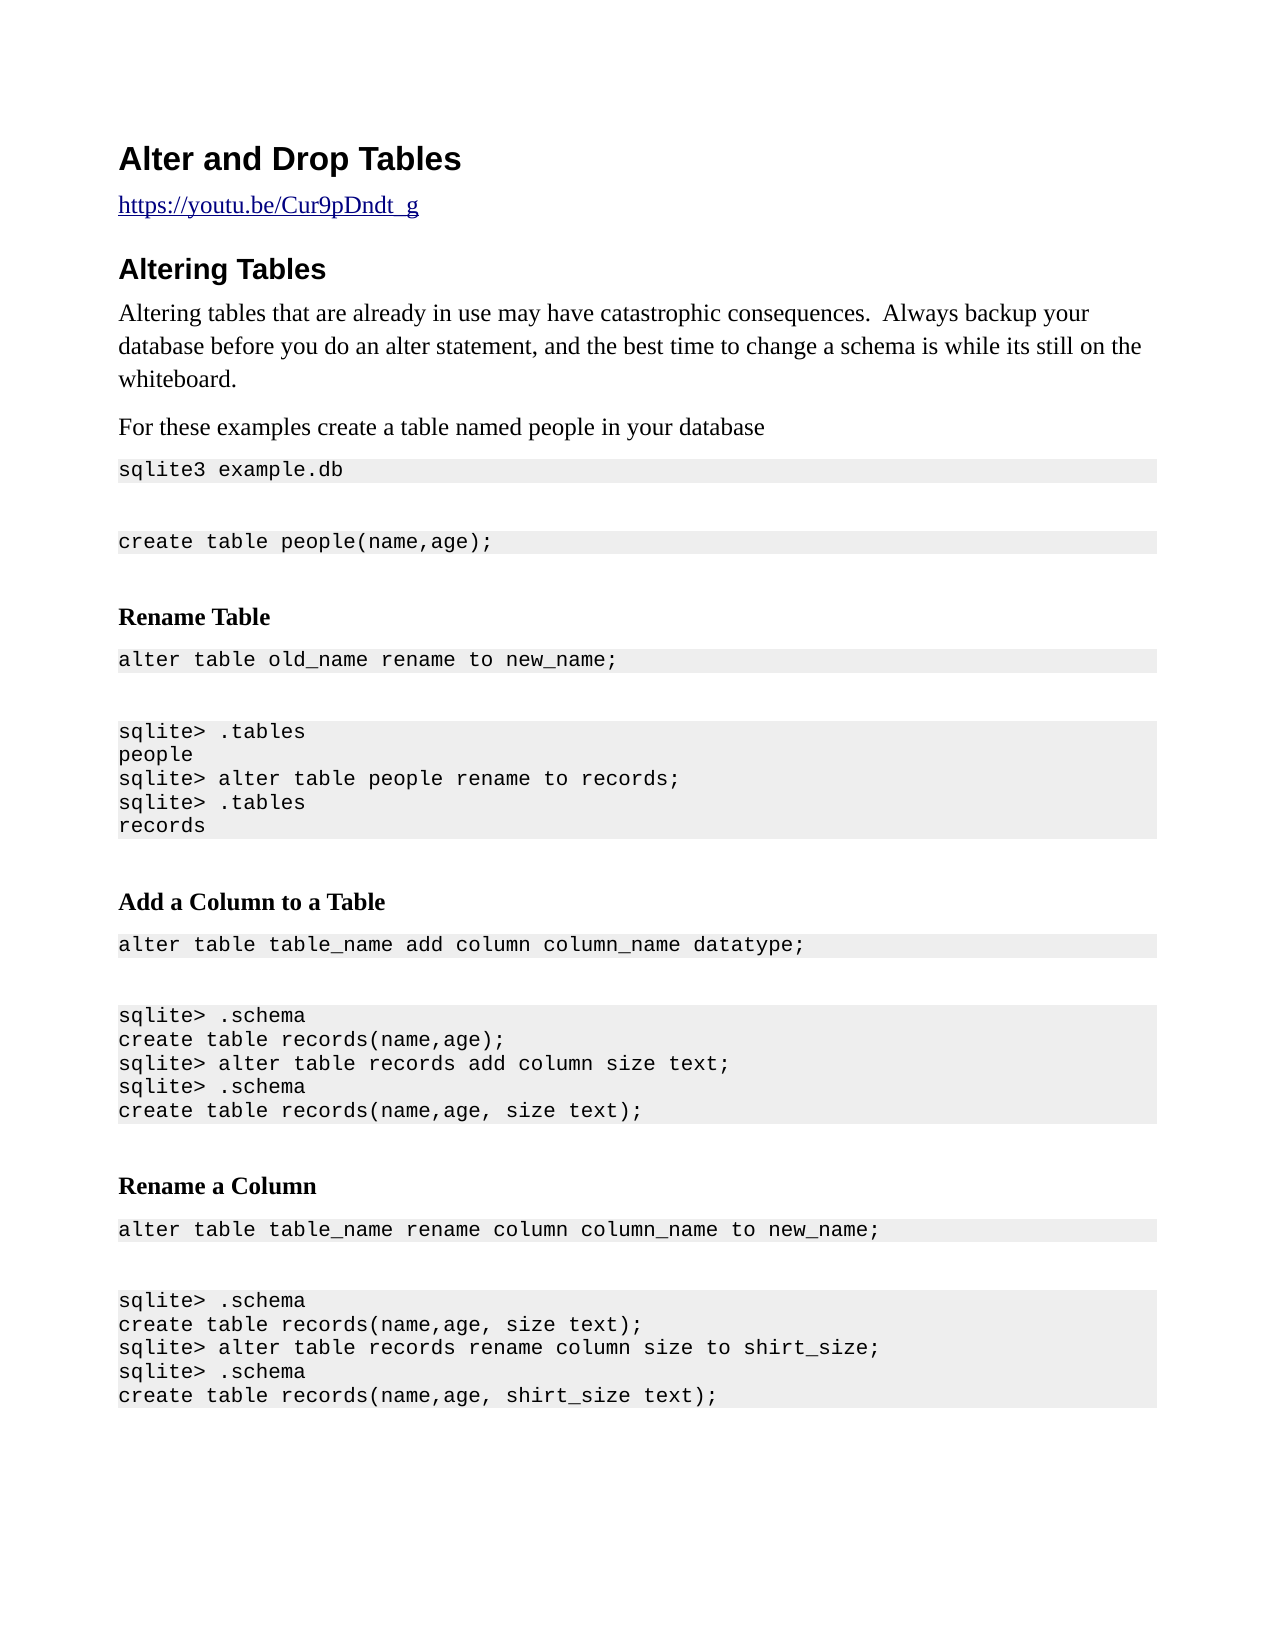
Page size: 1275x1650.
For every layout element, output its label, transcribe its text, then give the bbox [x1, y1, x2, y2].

text create table records(name,age); [118, 1029, 1157, 1053]
text sqlite> alter table records rename column size to shirt_size; [118, 1337, 1157, 1361]
subtitle Altering Tables [118, 252, 1157, 286]
text alter table table_name rename column column_name to new_name; [118, 1219, 1157, 1242]
text sqlite> .schema [118, 1076, 1157, 1100]
text sqlite> .tables [118, 721, 1157, 744]
text sqlite> .schema [118, 1005, 1157, 1029]
text sqlite> .schema [118, 1290, 1157, 1314]
text sqlite3 example.db [118, 459, 1157, 483]
text create table records(name,age, shirt_size text); [118, 1385, 1157, 1408]
text create table records(name,age, size text); [118, 1100, 1157, 1124]
text https://youtu.be/Cur9pDndt_g [118, 190, 1157, 219]
text people [118, 744, 1157, 768]
text Add a Column to a Table [118, 887, 1157, 915]
text alter table old_name rename to new_name; [118, 649, 1157, 673]
subtitle Alter and Drop Tables [118, 139, 1157, 177]
text sqlite> alter table people rename to records; [118, 768, 1157, 792]
text records [118, 815, 1157, 839]
text alter table table_name add column column_name datatype; [118, 934, 1157, 958]
text Rename a Column [118, 1171, 1157, 1200]
text create table people(name,age); [118, 531, 1157, 554]
text sqlite> .schema [118, 1361, 1157, 1385]
text For these examples create a table named people in your database [118, 412, 1157, 441]
text Altering tables that are already in use may have catastrophic consequences. Always backup your database before you do an alter statement, and the best time to change a schema is while its still on the whiteboard. [118, 298, 1157, 393]
text sqlite> alter table records add column size text; [118, 1053, 1157, 1076]
text Rename Table [118, 602, 1157, 631]
text sqlite> .tables [118, 792, 1157, 815]
text create table records(name,age, size text); [118, 1314, 1157, 1337]
